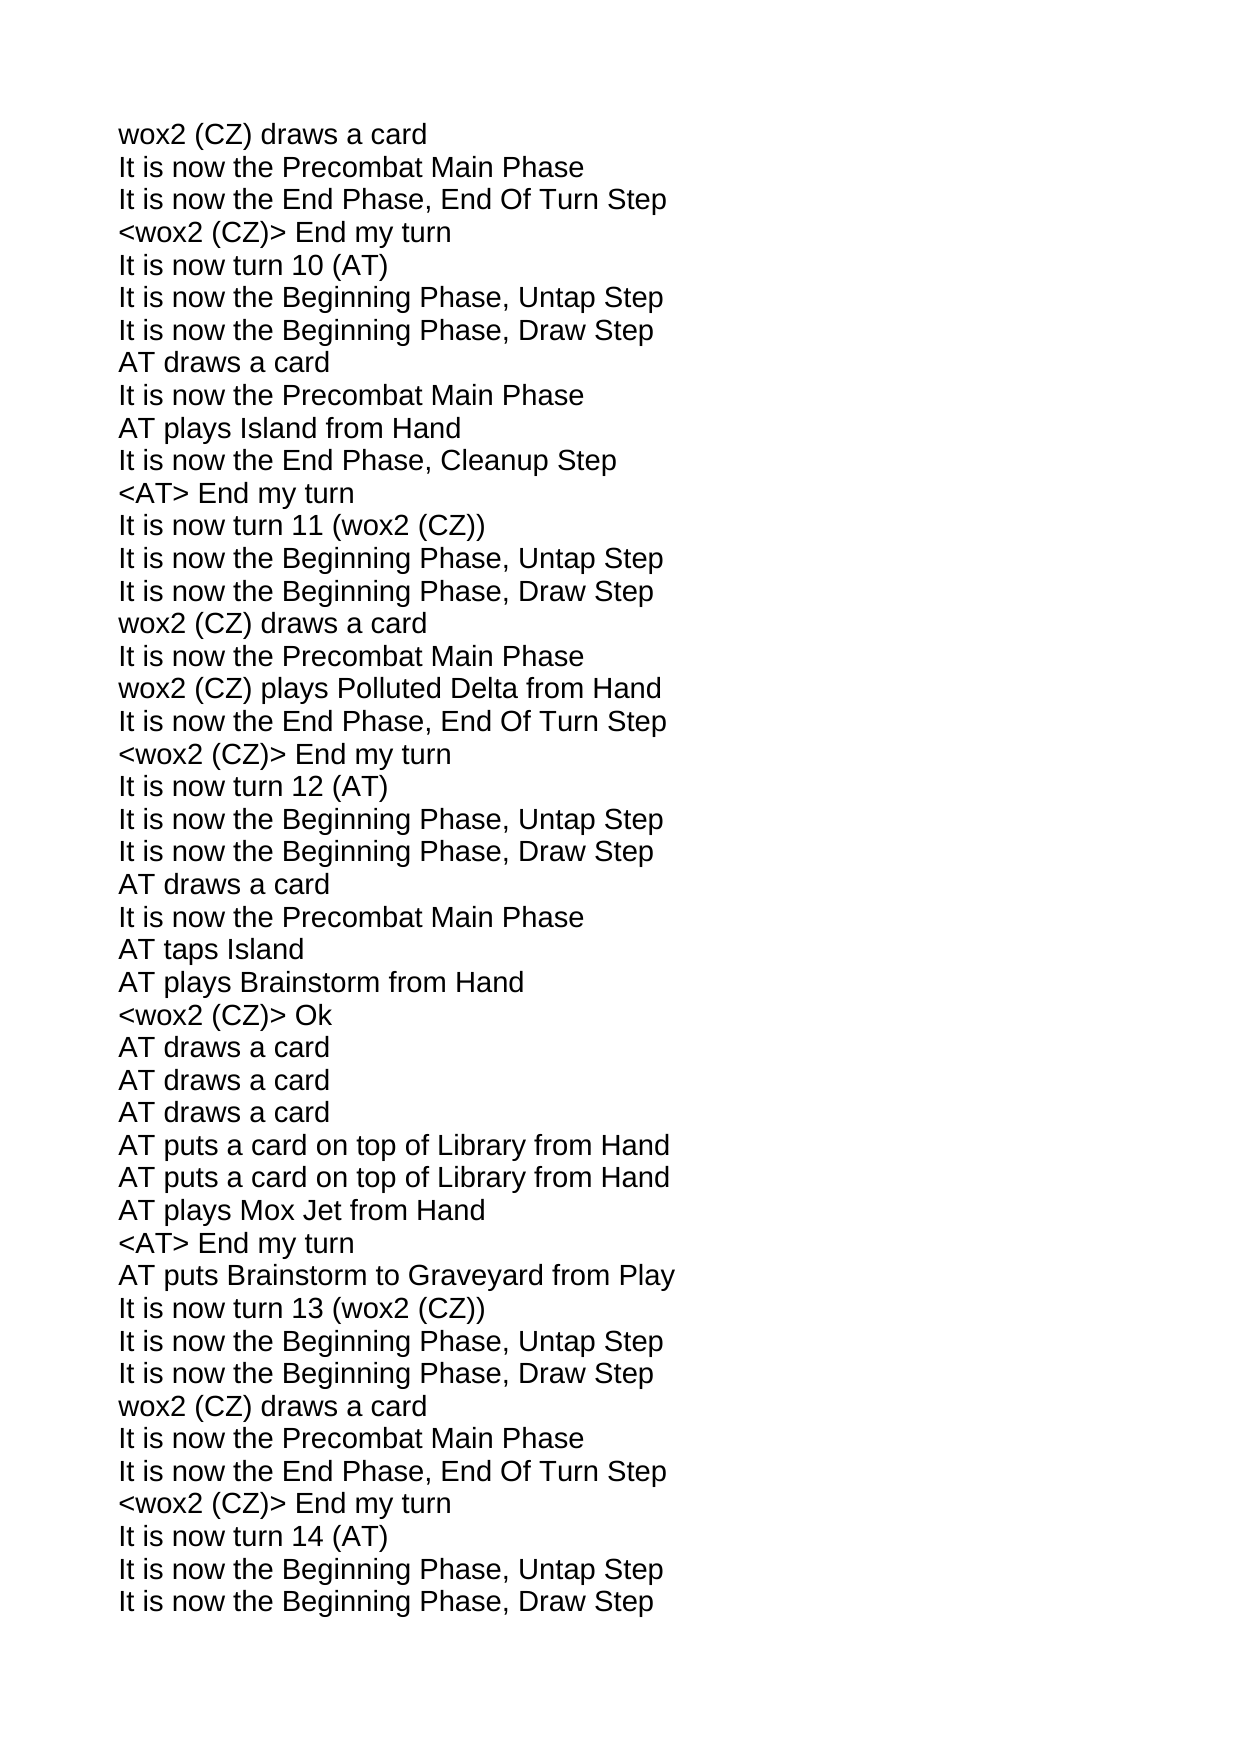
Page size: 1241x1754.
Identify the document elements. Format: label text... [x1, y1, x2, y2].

text AT plays Island from Hand [118, 412, 1122, 444]
text It is now the Beginning Phase, Draw Step [118, 574, 1122, 607]
text AT draws a card [118, 1096, 1122, 1129]
text <AT> End my turn [118, 1227, 1122, 1259]
text It is now turn 14 (AT) [118, 1520, 1122, 1553]
text It is now the Beginning Phase, Untap Step [118, 1324, 1122, 1357]
text AT draws a card [118, 1031, 1122, 1064]
text <wox2 (CZ)> End my turn [118, 1487, 1122, 1520]
text AT puts a card on top of Library from Hand [118, 1129, 1122, 1161]
text It is now the Beginning Phase, Draw Step [118, 314, 1122, 346]
text AT plays Mox Jet from Hand [118, 1194, 1122, 1227]
text It is now the Beginning Phase, Untap Step [118, 1553, 1122, 1585]
text It is now the Beginning Phase, Draw Step [118, 1357, 1122, 1390]
text It is now the End Phase, End Of Turn Step [118, 1455, 1122, 1487]
text AT puts Brainstorm to Graveyard from Play [118, 1259, 1122, 1292]
text AT puts a card on top of Library from Hand [118, 1161, 1122, 1194]
text It is now the End Phase, Cleanup Step [118, 444, 1122, 477]
text wox2 (CZ) plays Polluted Delta from Hand [118, 672, 1122, 705]
text It is now the Beginning Phase, Untap Step [118, 281, 1122, 314]
text It is now the Beginning Phase, Draw Step [118, 835, 1122, 868]
text It is now turn 11 (wox2 (CZ)) [118, 509, 1122, 542]
text It is now the End Phase, End Of Turn Step [118, 705, 1122, 738]
text It is now the Precombat Main Phase [118, 640, 1122, 672]
text It is now the Beginning Phase, Draw Step [118, 1585, 1122, 1618]
text <wox2 (CZ)> End my turn [118, 216, 1122, 248]
text It is now the Beginning Phase, Untap Step [118, 803, 1122, 835]
text It is now the Beginning Phase, Untap Step [118, 542, 1122, 574]
text <AT> End my turn [118, 477, 1122, 509]
text AT draws a card [118, 346, 1122, 379]
text It is now the Precombat Main Phase [118, 151, 1122, 183]
text AT taps Island [118, 933, 1122, 966]
text It is now turn 10 (AT) [118, 248, 1122, 281]
text <wox2 (CZ)> End my turn [118, 738, 1122, 770]
text AT draws a card [118, 868, 1122, 901]
text It is now the Precombat Main Phase [118, 1422, 1122, 1455]
text AT plays Brainstorm from Hand [118, 966, 1122, 998]
text AT draws a card [118, 1064, 1122, 1096]
text It is now turn 13 (wox2 (CZ)) [118, 1292, 1122, 1324]
text wox2 (CZ) draws a card [118, 607, 1122, 640]
text wox2 (CZ) draws a card [118, 118, 1122, 151]
text It is now the End Phase, End Of Turn Step [118, 183, 1122, 216]
text It is now turn 12 (AT) [118, 770, 1122, 803]
text <wox2 (CZ)> Ok [118, 998, 1122, 1031]
text It is now the Precombat Main Phase [118, 901, 1122, 933]
text wox2 (CZ) draws a card [118, 1390, 1122, 1422]
text It is now the Precombat Main Phase [118, 379, 1122, 412]
